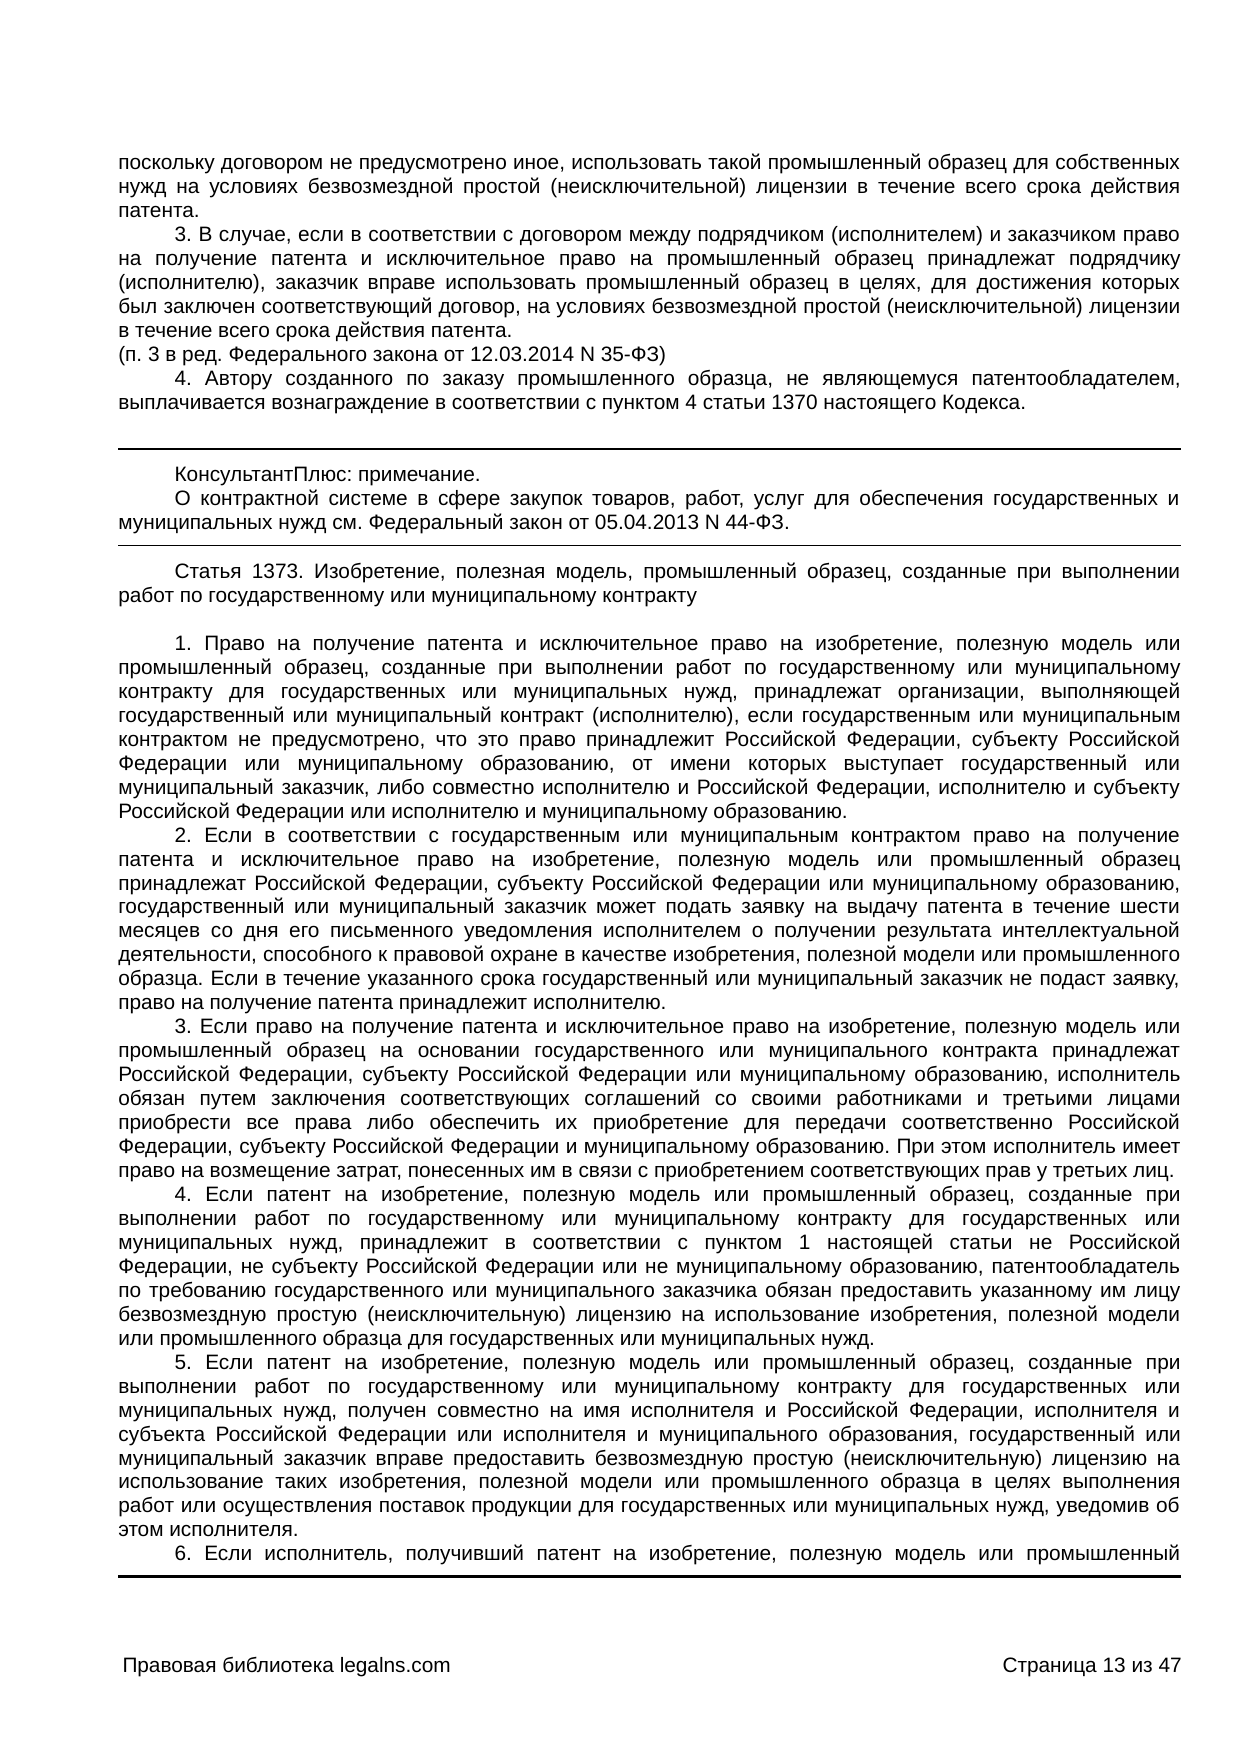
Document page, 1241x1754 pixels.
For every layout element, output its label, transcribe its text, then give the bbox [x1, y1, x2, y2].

text (п. 3 в ред. Федерального закона от 12.03.2014 N 35-ФЗ) [118, 342, 1181, 366]
subtitle Статья 1373. Изобретение, полезная модель, промышленный образец, созданные при выполнении работ по государственному или муниципальному контракту [118, 559, 1181, 607]
text 4. Если патент на изобретение, полезную модель или промышленный образец, созданные при выполнении работ по государственному или муниципальному контракту для государственных или муниципальных нужд, принадлежит в соответствии с пунктом 1 настоящей статьи не Российской Федерации, не субъекту Российской Федерации или не муниципальному образованию, патентообладатель по требованию государственного или муниципального заказчика обязан предоставить указанному им лицу безвозмездную простую (неисключительную) лицензию на использование изобретения, полезной модели или промышленного образца для государственных или муниципальных нужд. [118, 1182, 1181, 1349]
text 4. Автору созданного по заказу промышленного образца, не являющемуся патентообладателем, выплачивается вознаграждение в соответствии с пунктом 4 статьи 1370 настоящего Кодекса. [118, 366, 1181, 413]
text 6. Если исполнитель, получивший патент на изобретение, полезную модель или промышленный [118, 1541, 1181, 1565]
text КонсультантПлюс: примечание. [118, 462, 1181, 486]
text 3. Если право на получение патента и исключительное право на изобретение, полезную модель или промышленный образец на основании государственного или муниципального контракта принадлежат Российской Федерации, субъекту Российской Федерации или муниципальному образованию, исполнитель обязан путем заключения соответствующих соглашений со своими работниками и третьими лицами приобрести все права либо обеспечить их приобретение для передачи соответственно Российской Федерации, субъекту Российской Федерации и муниципальному образованию. При этом исполнитель имеет право на возмещение затрат, понесенных им в связи с приобретением соответствующих прав у третьих лиц. [118, 1014, 1181, 1182]
text поскольку договором не предусмотрено иное, использовать такой промышленный образец для собственных нужд на условиях безвозмездной простой (неисключительной) лицензии в течение всего срока действия патента. [118, 150, 1181, 222]
text 3. В случае, если в соответствии с договором между подрядчиком (исполнителем) и заказчиком право на получение патента и исключительное право на промышленный образец принадлежат подрядчику (исполнителю), заказчик вправе использовать промышленный образец в целях, для достижения которых был заключен соответствующий договор, на условиях безвозмездной простой (неисключительной) лицензии в течение всего срока действия патента. [118, 222, 1181, 342]
text 2. Если в соответствии с государственным или муниципальным контрактом право на получение патента и исключительное право на изобретение, полезную модель или промышленный образец принадлежат Российской Федерации, субъекту Российской Федерации или муниципальному образованию, государственный или муниципальный заказчик может подать заявку на выдачу патента в течение шести месяцев со дня его письменного уведомления исполнителем о получении результата интеллектуальной деятельности, способного к правовой охране в качестве изобретения, полезной модели или промышленного образца. Если в течение указанного срока государственный или муниципальный заказчик не подаст заявку, право на получение патента принадлежит исполнителю. [118, 822, 1181, 1014]
text 1. Право на получение патента и исключительное право на изобретение, полезную модель или промышленный образец, созданные при выполнении работ по государственному или муниципальному контракту для государственных или муниципальных нужд, принадлежат организации, выполняющей государственный или муниципальный контракт (исполнителю), если государственным или муниципальным контрактом не предусмотрено, что это право принадлежит Российской Федерации, субъекту Российской Федерации или муниципальному образованию, от имени которых выступает государственный или муниципальный заказчик, либо совместно исполнителю и Российской Федерации, исполнителю и субъекту Российской Федерации или исполнителю и муниципальному образованию. [118, 631, 1181, 822]
text О контрактной системе в сфере закупок товаров, работ, услуг для обеспечения государственных и муниципальных нужд см. Федеральный закон от 05.04.2013 N 44-ФЗ. [118, 486, 1181, 534]
text 5. Если патент на изобретение, полезную модель или промышленный образец, созданные при выполнении работ по государственному или муниципальному контракту для государственных или муниципальных нужд, получен совместно на имя исполнителя и Российской Федерации, исполнителя и субъекта Российской Федерации или исполнителя и муниципального образования, государственный или муниципальный заказчик вправе предоставить безвозмездную простую (неисключительную) лицензию на использование таких изобретения, полезной модели или промышленного образца в целях выполнения работ или осуществления поставок продукции для государственных или муниципальных нужд, уведомив об этом исполнителя. [118, 1349, 1181, 1541]
